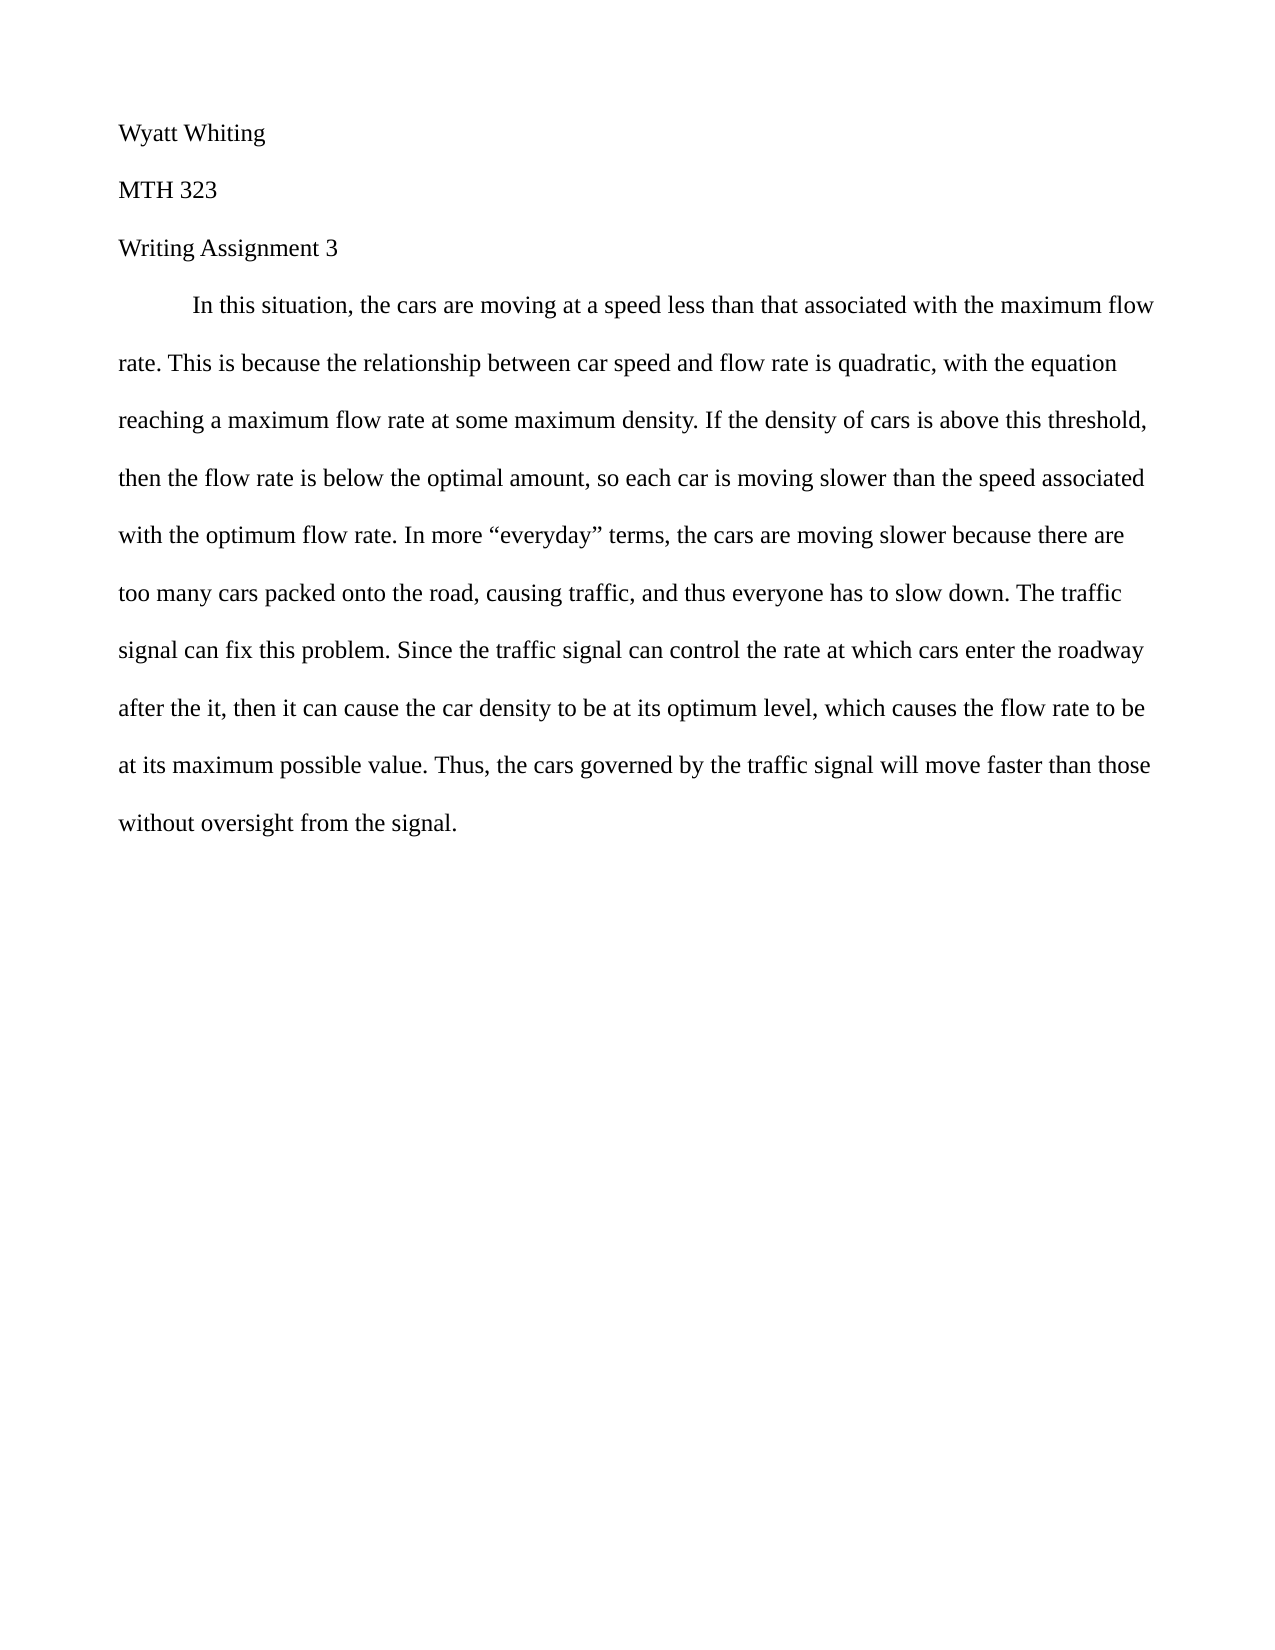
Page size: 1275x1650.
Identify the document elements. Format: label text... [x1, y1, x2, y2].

text In this situation, the cars are moving at a speed less than that associated with the maximum flow rate. This is because the relationship between car speed and flow rate is quadratic, with the equation reaching a maximum flow rate at some maximum density. If the density of cars is above this threshold, then the flow rate is below the optimal amount, so each car is moving slower than the speed associated with the optimum flow rate. In more “everyday” terms, the cars are moving slower because there are too many cars packed onto the road, causing traffic, and thus everyone has to slow down. The traffic signal can fix this problem. Since the traffic signal can control the rate at which cars enter the roadway after the it, then it can cause the car density to be at its optimum level, which causes the flow rate to be at its maximum possible value. Thus, the cars governed by the traffic signal will move faster than those without oversight from the signal. [118, 291, 1157, 837]
text MTH 323 [118, 176, 1157, 204]
text Wyatt Whiting [118, 118, 1157, 147]
text Writing Assignment 3 [118, 233, 1157, 262]
